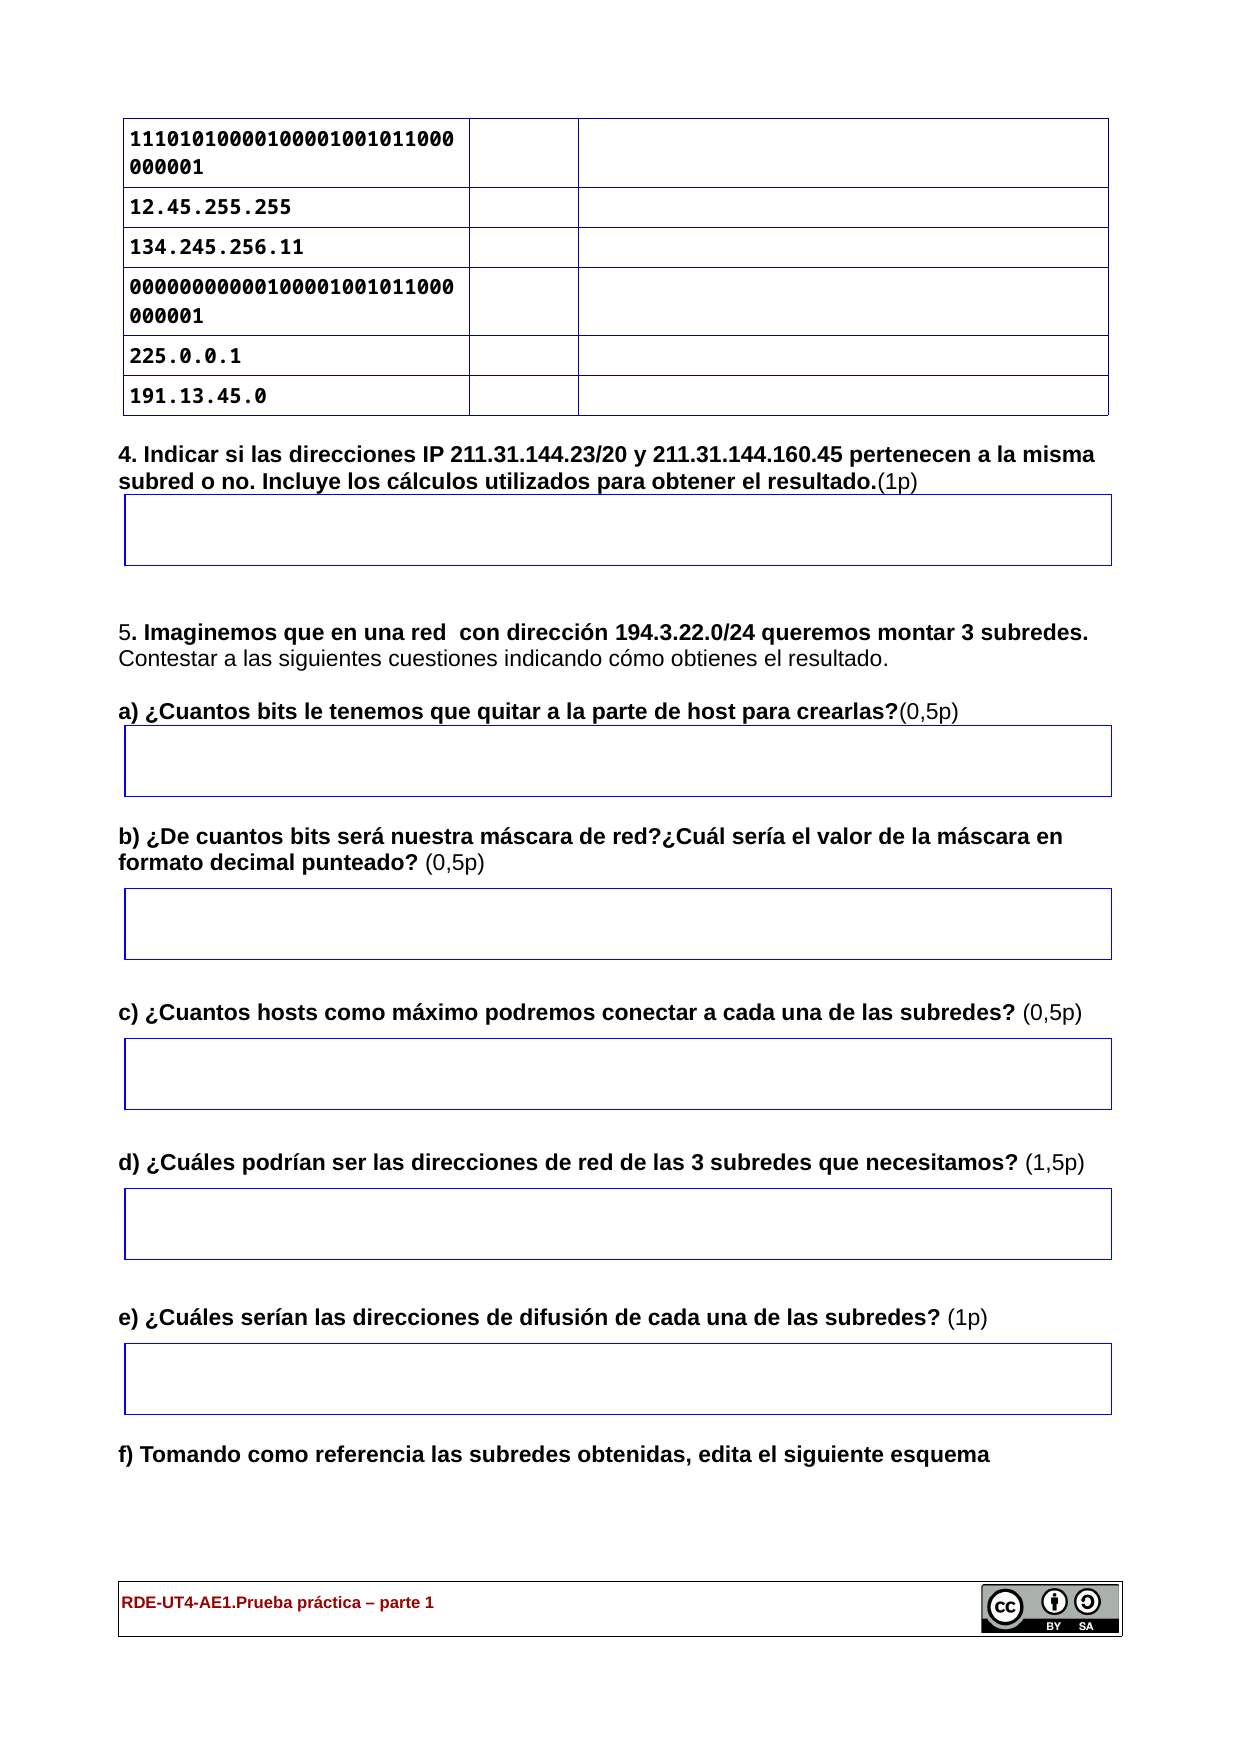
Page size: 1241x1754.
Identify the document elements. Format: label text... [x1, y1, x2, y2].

text e) ¿Cuáles serían las direcciones de difusión de cada una de las subredes? (1p) [118, 1304, 1122, 1330]
table_header [126, 889, 1111, 959]
text 5. Imaginemos que en una red con dirección 194.3.22.0/24 queremos montar 3 subredes. Contestar a las siguientes cuestiones indicando cómo obtienes el resultado. [118, 619, 1122, 672]
table_cell [470, 268, 578, 335]
table_header [126, 495, 1111, 565]
table_cell 12.45.255.255 [124, 188, 469, 227]
text c) ¿Cuantos hosts como máximo podremos conectar a cada una de las subredes? (0,5p) [118, 999, 1122, 1026]
table_header [126, 726, 1111, 796]
text 4. Indicar si las direcciones IP 211.31.144.23/20 y 211.31.144.160.45 pertenecen a la misma subred o no. Incluye los cálculos utilizados para obtener el resultado.(1p) [118, 441, 1122, 494]
table_cell [579, 268, 1108, 335]
text f) Tomando como referencia las subredes obtenidas, edita el siguiente esquema [118, 1441, 1122, 1468]
table_cell 11101010000100001001011000000001 [124, 119, 469, 187]
text d) ¿Cuáles podrían ser las direcciones de red de las 3 subredes que necesitamos? (1,5p) [118, 1149, 1122, 1176]
table_cell [470, 188, 578, 227]
table_cell 00000000000100001001011000000001 [124, 268, 469, 335]
text b) ¿De cuantos bits será nuestra máscara de red?¿Cuál sería el valor de la máscara en formato decimal punteado? (0,5p) [118, 823, 1122, 876]
table_cell [579, 336, 1108, 375]
table_cell [579, 228, 1108, 267]
text a) ¿Cuantos bits le tenemos que quitar a la parte de host para crearlas?(0,5p) [118, 698, 1122, 724]
table_cell [470, 376, 578, 415]
table_cell [579, 119, 1108, 187]
picture [981, 1584, 1119, 1633]
table_cell [470, 336, 578, 375]
table_cell 134.245.256.11 [124, 228, 469, 267]
table_header [126, 1039, 1111, 1109]
table_cell [470, 228, 578, 267]
table_cell 191.13.45.0 [124, 376, 469, 415]
table_cell [470, 119, 578, 187]
table_header [126, 1344, 1111, 1414]
table_cell [579, 188, 1108, 227]
table_cell 225.0.0.1 [124, 336, 469, 375]
table_cell [579, 376, 1108, 415]
table_header [126, 1189, 1111, 1259]
